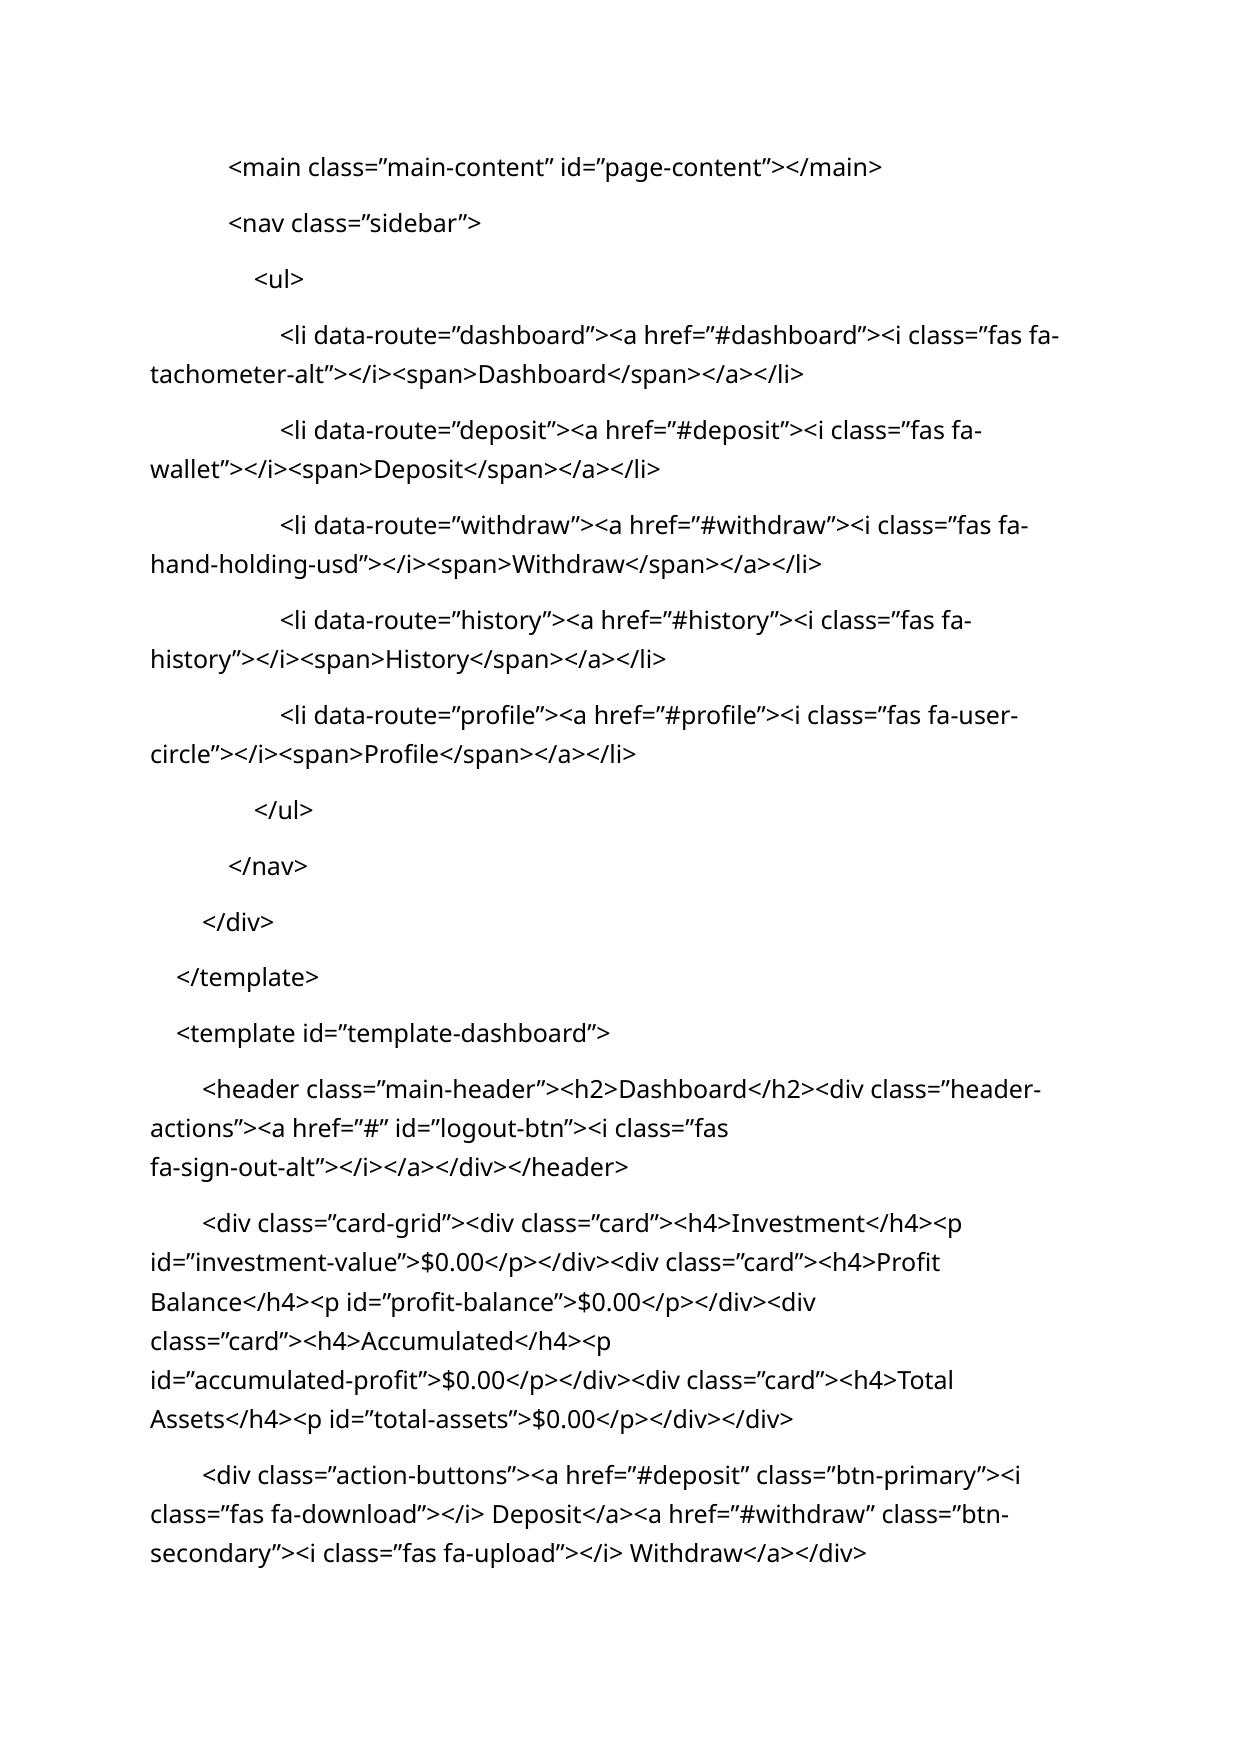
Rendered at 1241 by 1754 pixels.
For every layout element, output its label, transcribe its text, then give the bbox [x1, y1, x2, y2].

text <ul> [150, 262, 1090, 296]
text </div> [150, 904, 1090, 938]
text <li data-route=”profile”><a href=”#profile”><i class=”fas fa-user-circle”></i><span>Profile</span></a></li> [150, 697, 1090, 771]
text <li data-route=”withdraw”><a href=”#withdraw”><i class=”fas fa-hand-holding-usd”></i><span>Withdraw</span></a></li> [150, 507, 1090, 581]
text <li data-route=”deposit”><a href=”#deposit”><i class=”fas fa-wallet”></i><span>Deposit</span></a></li> [150, 412, 1090, 486]
text </nav> [150, 848, 1090, 882]
text <li data-route=”history”><a href=”#history”><i class=”fas fa-history”></i><span>History</span></a></li> [150, 602, 1090, 676]
text <nav class=”sidebar”> [150, 206, 1090, 240]
text <li data-route=”dashboard”><a href=”#dashboard”><i class=”fas fa-tachometer-alt”></i><span>Dashboard</span></a></li> [150, 317, 1090, 391]
text </ul> [150, 792, 1090, 827]
text <template id=”template-dashboard”> [150, 1016, 1090, 1050]
text <div class=”action-buttons”><a href=”#deposit” class=”btn-primary”><i class=”fas fa-download”></i> Deposit</a><a href=”#withdraw” class=”btn-secondary”><i class=”fas fa-upload”></i> Withdraw</a></div> [150, 1457, 1090, 1570]
text </template> [150, 960, 1090, 994]
text <header class=”main-header”><h2>Dashboard</h2><div class=”header-actions”><a href=”#” id=”logout-btn”><i class=”fas fa-sign-out-alt”></i></a></div></header> [150, 1072, 1090, 1184]
text <div class=”card-grid”><div class=”card”><h4>Investment</h4><p id=”investment-value”>$0.00</p></div><div class=”card”><h4>Profit Balance</h4><p id=”profit-balance”>$0.00</p></div><div class=”card”><h4>Accumulated</h4><p id=”accumulated-profit”>$0.00</p></div><div class=”card”><h4>Total Assets</h4><p id=”total-assets”>$0.00</p></div></div> [150, 1206, 1090, 1436]
text <main class=”main-content” id=”page-content”></main> [150, 150, 1090, 184]
